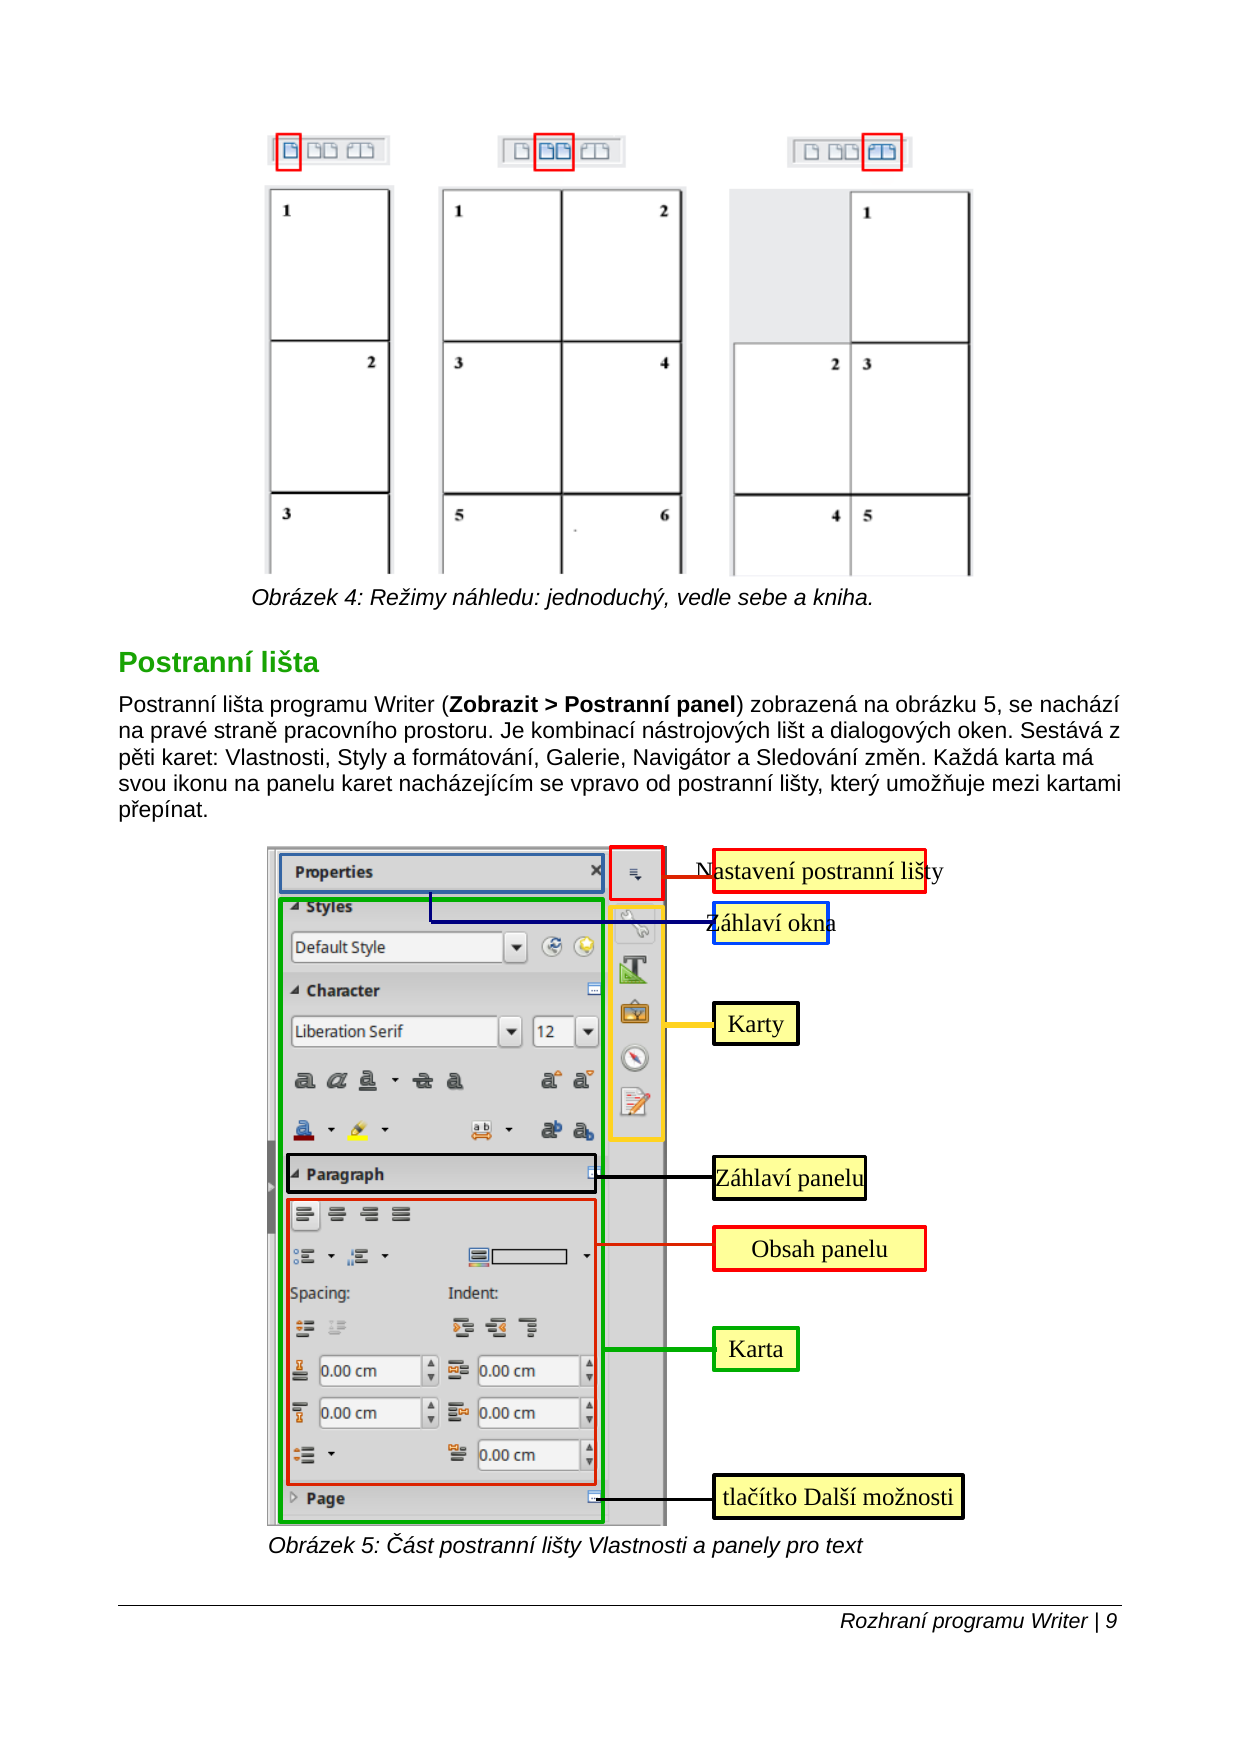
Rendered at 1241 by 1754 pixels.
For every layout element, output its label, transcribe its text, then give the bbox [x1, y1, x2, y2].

text Obrázek 5: Část postranní lišty Vlastnosti a panely pro text [268, 1532, 972, 1558]
picture [605, 1246, 667, 1347]
picture [613, 909, 661, 920]
picture [290, 1201, 594, 1483]
picture [612, 849, 661, 898]
picture [605, 1352, 667, 1498]
picture [251, 118, 990, 584]
picture [432, 902, 601, 920]
picture [605, 924, 667, 1175]
subtitle Postranní lišta [118, 645, 1122, 679]
picture [283, 902, 601, 1520]
picture [605, 1179, 667, 1243]
picture [267, 846, 667, 1526]
picture [613, 924, 661, 1137]
text Postranní lišta programu Writer (Zobrazit > Postranní panel) zobrazená na obrázku 5, se nachází na pravé straně pracovního prostoru. Je kombinací nástrojových lišt a dialogových oken. Sestává z pěti karet: Vlastnosti, Styly a formátování, Galerie, Navigátor a Sledování změn. Každá karta má svou ikonu na panelu karet nacházejícím se vpravo od postranní lišty, který umožňuje mezi kartami přepínat. [118, 691, 1122, 822]
picture [290, 1156, 594, 1190]
text Obrázek 4 : Režimy náhledu: jednoduchý, vedle sebe a kniha. [251, 584, 989, 610]
picture [282, 856, 601, 890]
